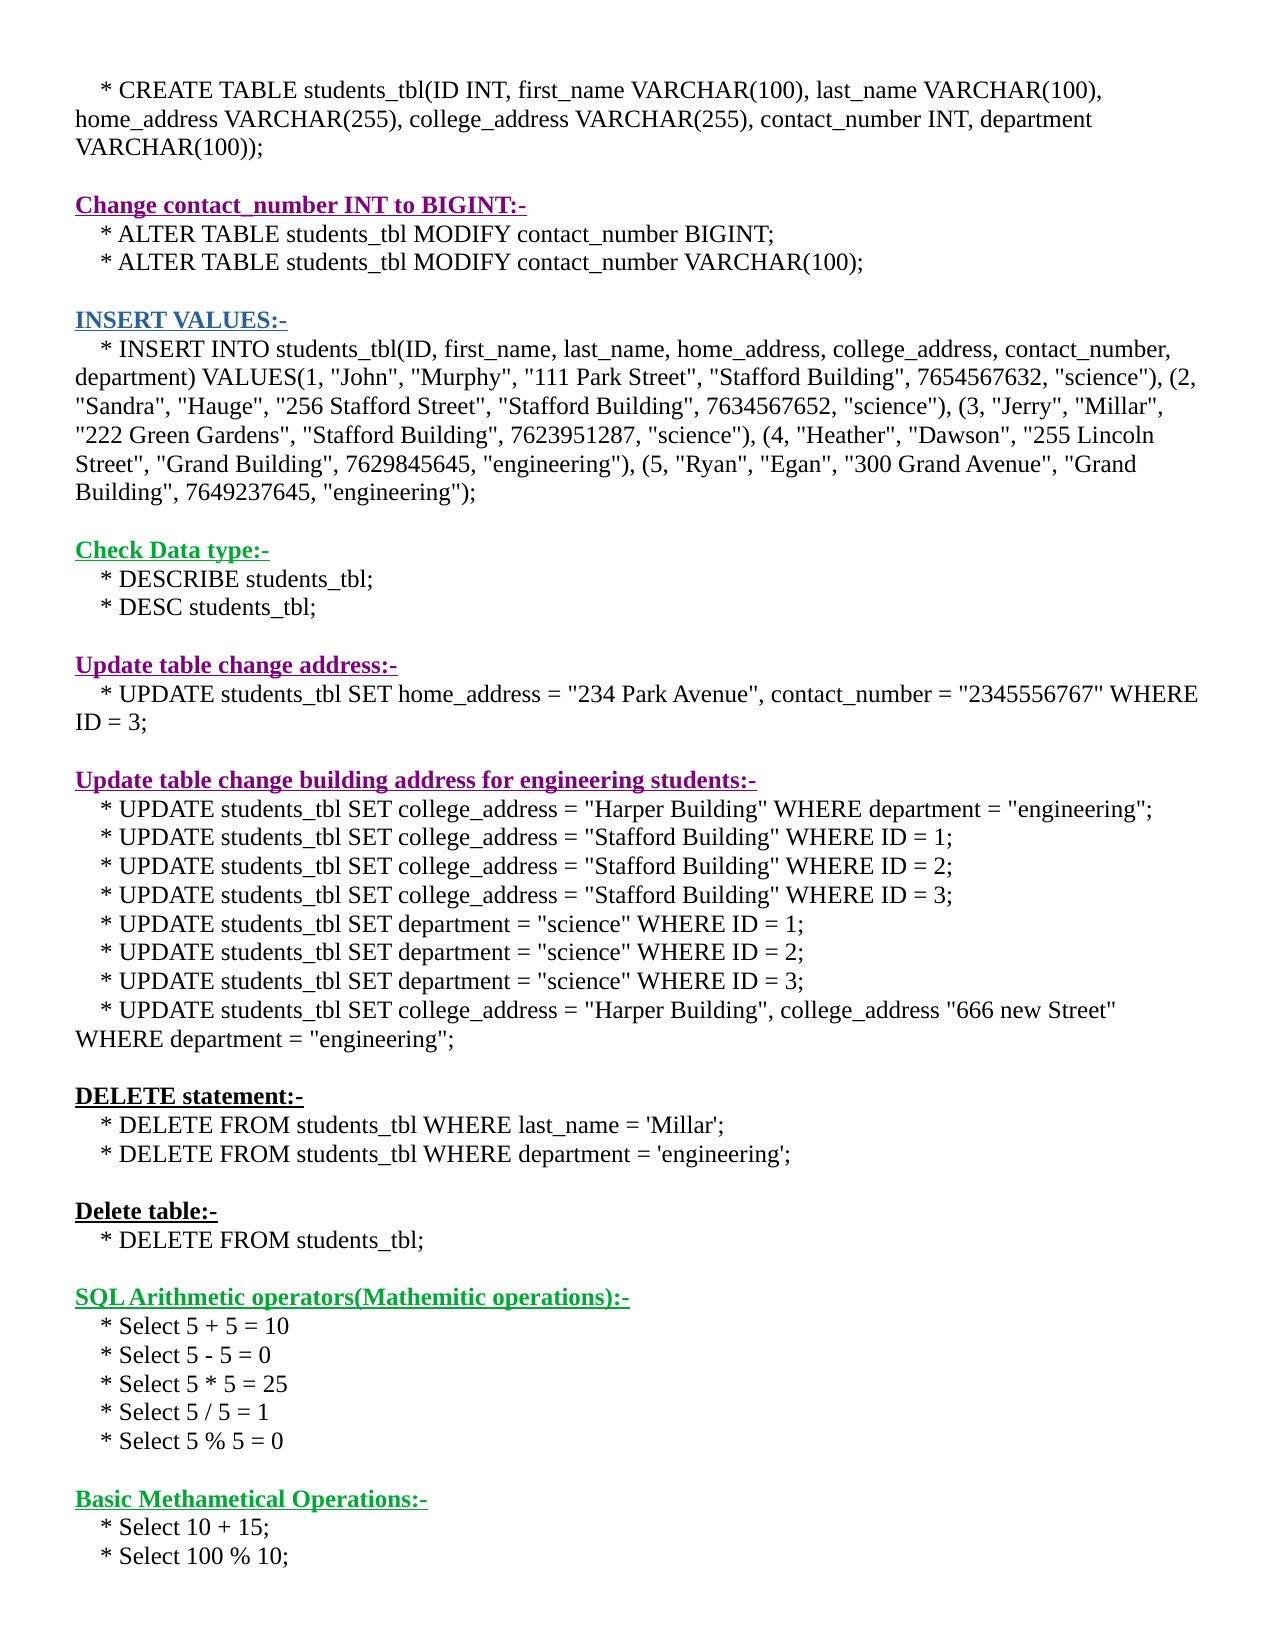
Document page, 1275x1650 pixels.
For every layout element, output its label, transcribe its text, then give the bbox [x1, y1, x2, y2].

text * DELETE FROM students_tbl WHERE department = 'engineering'; [75, 1139, 1200, 1167]
text Basic Methametical Operations:- [75, 1484, 1200, 1512]
text * UPDATE students_tbl SET department = "science" WHERE ID = 2; [75, 937, 1200, 966]
text * Select 5 % 5 = 0 [75, 1426, 1200, 1455]
text * DELETE FROM students_tbl WHERE last_name = 'Millar'; [75, 1110, 1200, 1139]
text * Select 5 - 5 = 0 [75, 1340, 1200, 1369]
text * DESCRIBE students_tbl; [75, 564, 1200, 592]
text * Select 100 % 10; [75, 1541, 1200, 1570]
text * DELETE FROM students_tbl; [75, 1225, 1200, 1254]
text * INSERT INTO students_tbl(ID, first_name, last_name, home_address, college_address, contact_number, department) VALUES(1, "John", "Murphy", "111 Park Street", "Stafford Building", 7654567632, "science"), (2, "Sandra", "Hauge", "256 Stafford Street", "Stafford Building", 7634567652, "science"), (3, "Jerry", "Millar", "222 Green Gardens", "Stafford Building", 7623951287, "science"), (4, "Heather", "Dawson", "255 Lincoln Street", "Grand Building", 7629845645, "engineering"), (5, "Ryan", "Egan", "300 Grand Avenue", "Grand Building", 7649237645, "engineering"); [75, 334, 1200, 506]
text * UPDATE students_tbl SET department = "science" WHERE ID = 1; [75, 909, 1200, 937]
text * UPDATE students_tbl SET college_address = "Harper Building", college_address "666 new Street" WHERE department = "engineering"; [75, 995, 1200, 1052]
text * ALTER TABLE students_tbl MODIFY contact_number VARCHAR(100); [75, 247, 1200, 276]
text Delete table:- [75, 1196, 1200, 1225]
text * Select 5 / 5 = 1 [75, 1397, 1200, 1426]
text DELETE statement:- [75, 1081, 1200, 1110]
text * Select 5 * 5 = 25 [75, 1369, 1200, 1397]
text * Select 10 + 15; [75, 1512, 1200, 1541]
text * UPDATE students_tbl SET college_address = "Stafford Building" WHERE ID = 3; [75, 880, 1200, 909]
text * UPDATE students_tbl SET college_address = "Stafford Building" WHERE ID = 1; [75, 822, 1200, 851]
text Update table change building address for engineering students:- [75, 765, 1200, 794]
text * DESC students_tbl; [75, 592, 1200, 621]
text SQL Arithmetic operators(Mathemitic operations):- [75, 1282, 1200, 1311]
text * UPDATE students_tbl SET college_address = "Harper Building" WHERE department = "engineering"; [75, 794, 1200, 822]
text * ALTER TABLE students_tbl MODIFY contact_number BIGINT; [75, 219, 1200, 247]
text Update table change address:- [75, 650, 1200, 679]
text * UPDATE students_tbl SET department = "science" WHERE ID = 3; [75, 966, 1200, 995]
text Check Data type:- [75, 535, 1200, 564]
text * CREATE TABLE students_tbl(ID INT, first_name VARCHAR(100), last_name VARCHAR(100), home_address VARCHAR(255), college_address VARCHAR(255), contact_number INT, department VARCHAR(100)); [75, 75, 1200, 161]
text * UPDATE students_tbl SET college_address = "Stafford Building" WHERE ID = 2; [75, 851, 1200, 880]
text INSERT VALUES:- [75, 305, 1200, 334]
text * Select 5 + 5 = 10 [75, 1311, 1200, 1340]
text * UPDATE students_tbl SET home_address = "234 Park Avenue", contact_number = "2345556767" WHERE ID = 3; [75, 679, 1200, 736]
text Change contact_number INT to BIGINT:- [75, 190, 1200, 219]
